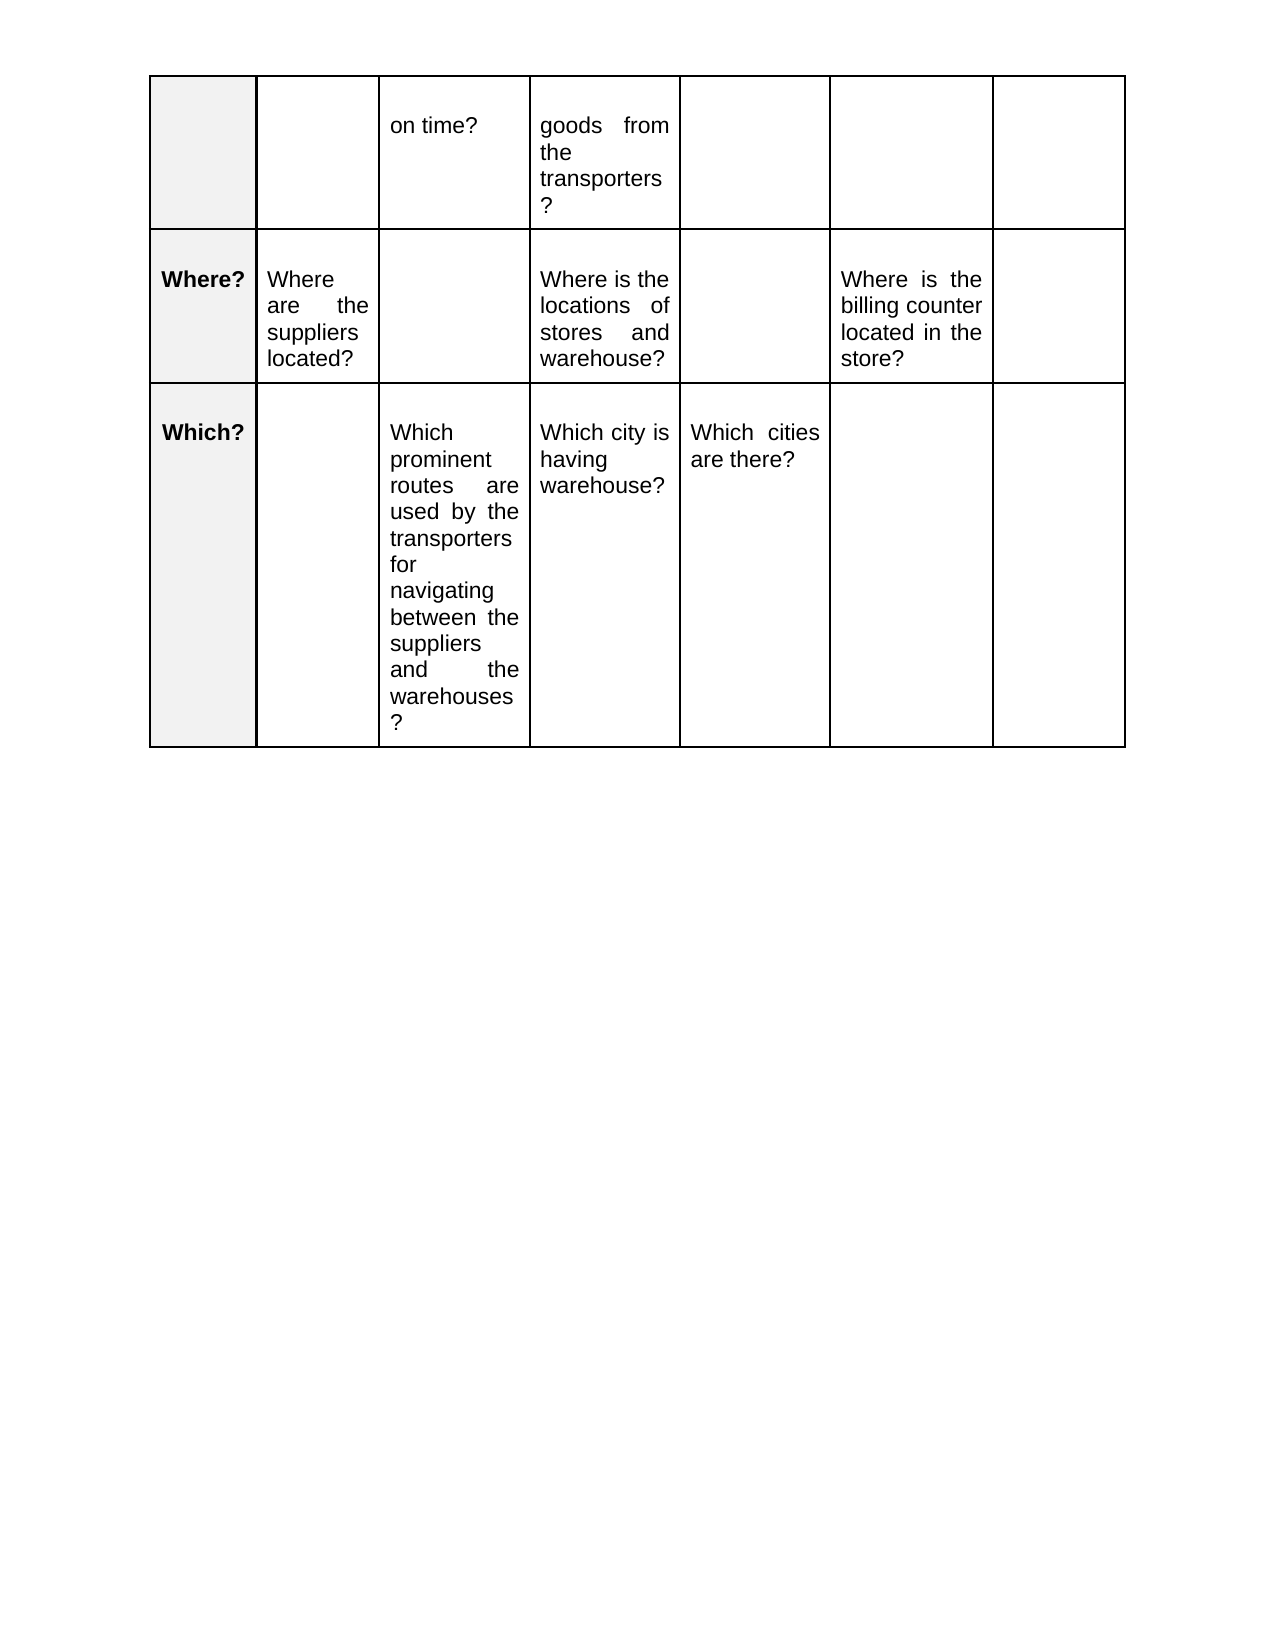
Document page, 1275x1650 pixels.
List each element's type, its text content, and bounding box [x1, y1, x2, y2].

table_cell Where is the billing counter located in the store? [831, 230, 992, 382]
table_cell [994, 230, 1124, 382]
table_cell [681, 230, 829, 382]
table_cell [151, 77, 255, 228]
table_cell goods from the transporters? [531, 77, 679, 228]
table_cell [994, 77, 1124, 228]
table_cell Which prominent routes are used by the transporters for navigating between the suppliers and the warehouses? [380, 384, 529, 746]
table_cell on time? [380, 77, 529, 228]
table_cell [831, 384, 992, 746]
table_cell Where are the suppliers located? [258, 230, 378, 382]
table_cell [681, 77, 829, 228]
table_cell Which? [151, 384, 255, 746]
table_cell [831, 77, 992, 228]
table_cell [994, 384, 1124, 746]
table_cell [258, 77, 378, 228]
table_cell [380, 230, 529, 382]
table_cell Where is the locations of stores and warehouse? [531, 230, 679, 382]
table_cell [258, 384, 378, 746]
table_cell Which city is having warehouse? [531, 384, 679, 746]
table_cell Where? [151, 230, 255, 382]
table_cell Which cities are there? [681, 384, 829, 746]
